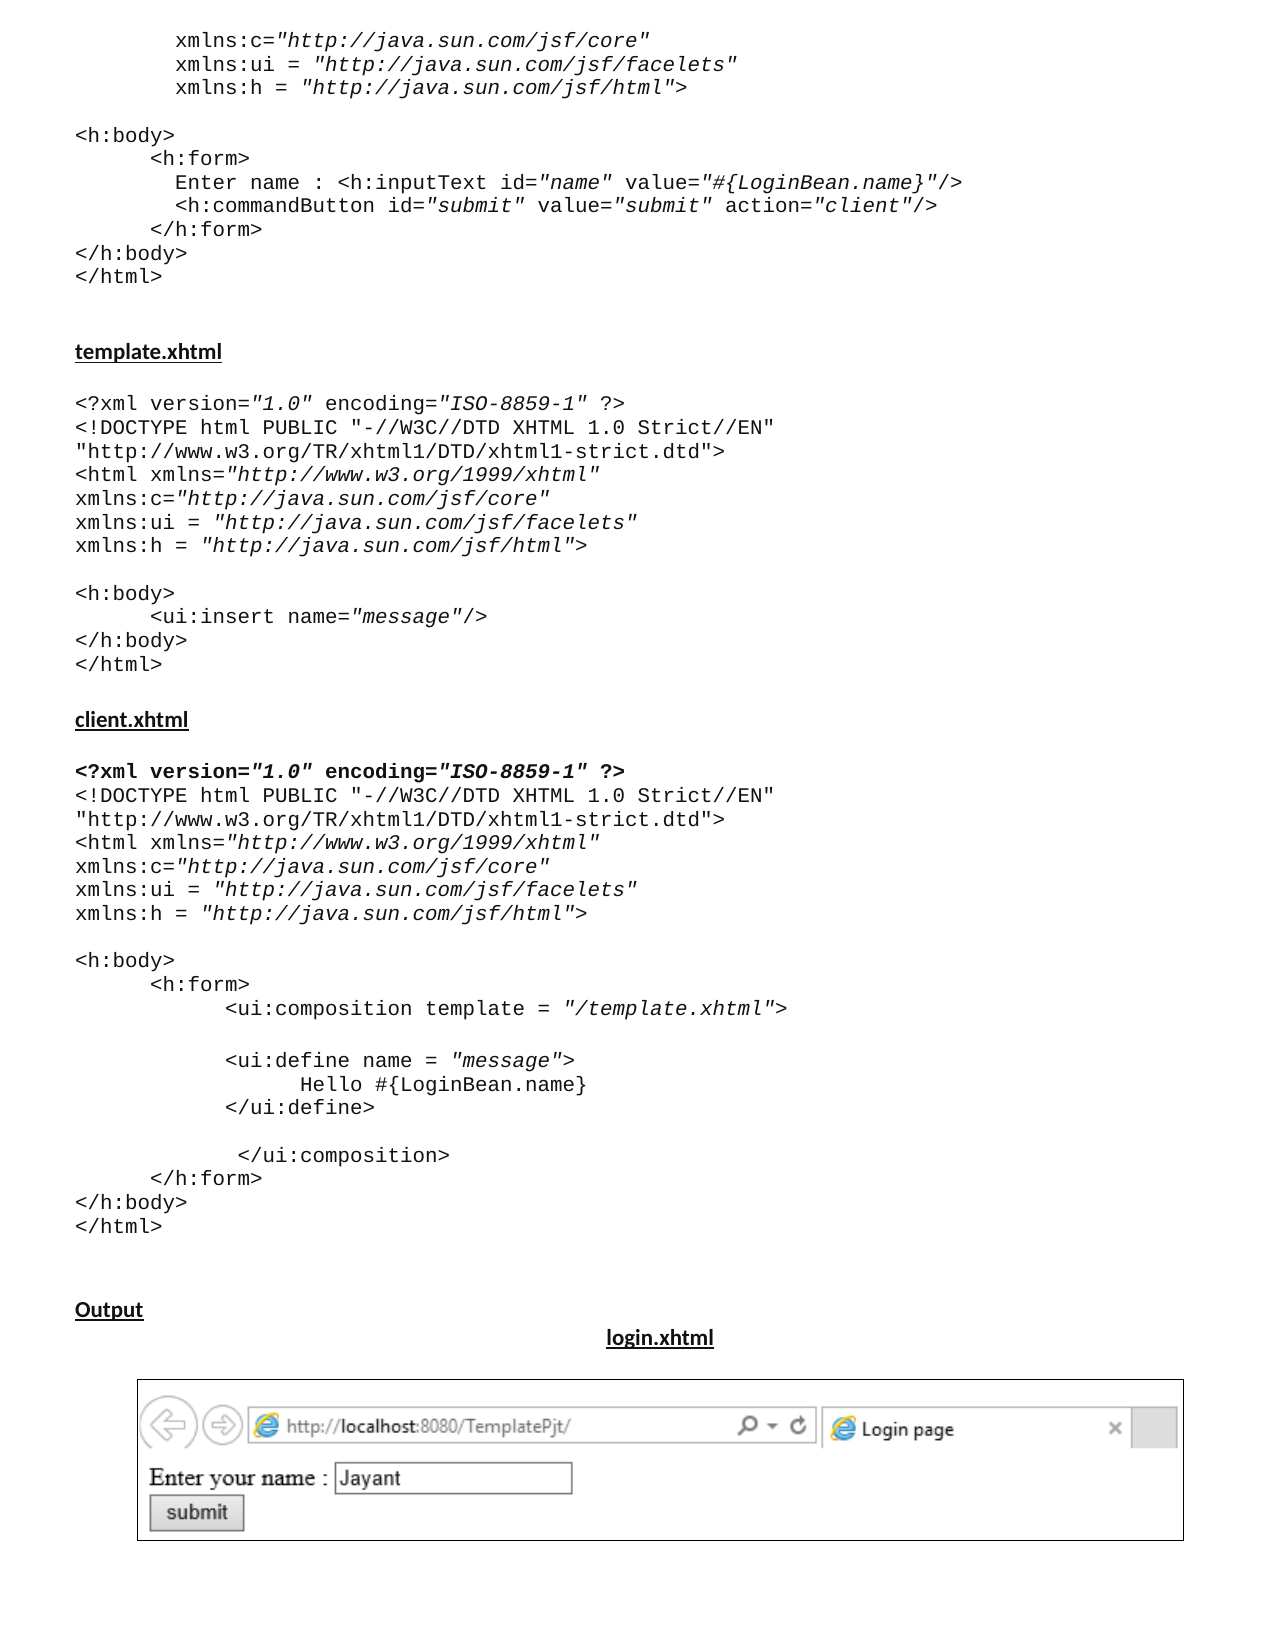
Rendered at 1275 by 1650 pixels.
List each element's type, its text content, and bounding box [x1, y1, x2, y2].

text </html> [75, 1216, 1245, 1239]
text <!DOCTYPE html PUBLIC "-//W3C//DTD XHTML 1.0 Strict//EN" "http://www.w3.org/TR/xhtml1/DTD/xhtml1-strict.dtd"> [75, 785, 1245, 832]
text <ui:define name = "message"> [75, 1050, 1245, 1074]
text client.xhtml [75, 705, 1245, 733]
text <h:form> [75, 974, 1245, 998]
text </ui:define> [75, 1097, 1245, 1121]
text </h:body> [75, 630, 1245, 653]
text xmlns:ui = "http://java.sun.com/jsf/facelets" [75, 879, 1245, 903]
text <ui:composition template = "/template.xhtml"> [75, 998, 1245, 1021]
text </ui:composition> [75, 1145, 1245, 1168]
text xmlns:ui = "http://java.sun.com/jsf/facelets" [75, 54, 1245, 77]
text </h:body> [75, 1192, 1245, 1216]
text xmlns:h = "http://java.sun.com/jsf/html"> [75, 903, 1245, 927]
text </h:form> [75, 219, 1245, 243]
text </h:form> [75, 1168, 1245, 1192]
text xmlns:h = "http://java.sun.com/jsf/html"> [75, 77, 1245, 101]
text login.xhtml [75, 1323, 1245, 1351]
text Output [75, 1295, 1245, 1323]
text </h:body> [75, 243, 1245, 266]
text <h:body> [75, 950, 1245, 974]
text <html xmlns="http://www.w3.org/1999/xhtml" [75, 464, 1245, 488]
text <html xmlns="http://www.w3.org/1999/xhtml" [75, 832, 1245, 856]
text xmlns:c="http://java.sun.com/jsf/core" [75, 488, 1245, 512]
text <h:body> [75, 124, 1245, 148]
text <!DOCTYPE html PUBLIC "-//W3C//DTD XHTML 1.0 Strict//EN" "http://www.w3.org/TR/xhtml1/DTD/xhtml1-strict.dtd"> [75, 417, 1245, 464]
text xmlns:c="http://java.sun.com/jsf/core" [75, 856, 1245, 879]
text xmlns:c="http://java.sun.com/jsf/core" [75, 30, 1245, 54]
text </html> [75, 266, 1245, 290]
text template.xhtml [75, 337, 1245, 365]
text </html> [75, 653, 1245, 677]
text <h:body> [75, 583, 1245, 606]
text xmlns:h = "http://java.sun.com/jsf/html"> [75, 535, 1245, 559]
text <?xml version="1.0" encoding="ISO-8859-1" ?> [75, 393, 1245, 417]
text <h:form> [75, 148, 1245, 172]
text <?xml version="1.0" encoding="ISO-8859-1" ?> [75, 761, 1245, 785]
text Enter name : <h:inputText id="name" value="#{LoginBean.name}"/> [75, 172, 1245, 196]
text Hello #{LoginBean.name} [75, 1074, 1245, 1097]
text <ui:insert name="message"/> [75, 606, 1245, 630]
text xmlns:ui = "http://java.sun.com/jsf/facelets" [75, 512, 1245, 535]
text <h:commandButton id="submit" value="submit" action="client"/> [75, 196, 1245, 219]
